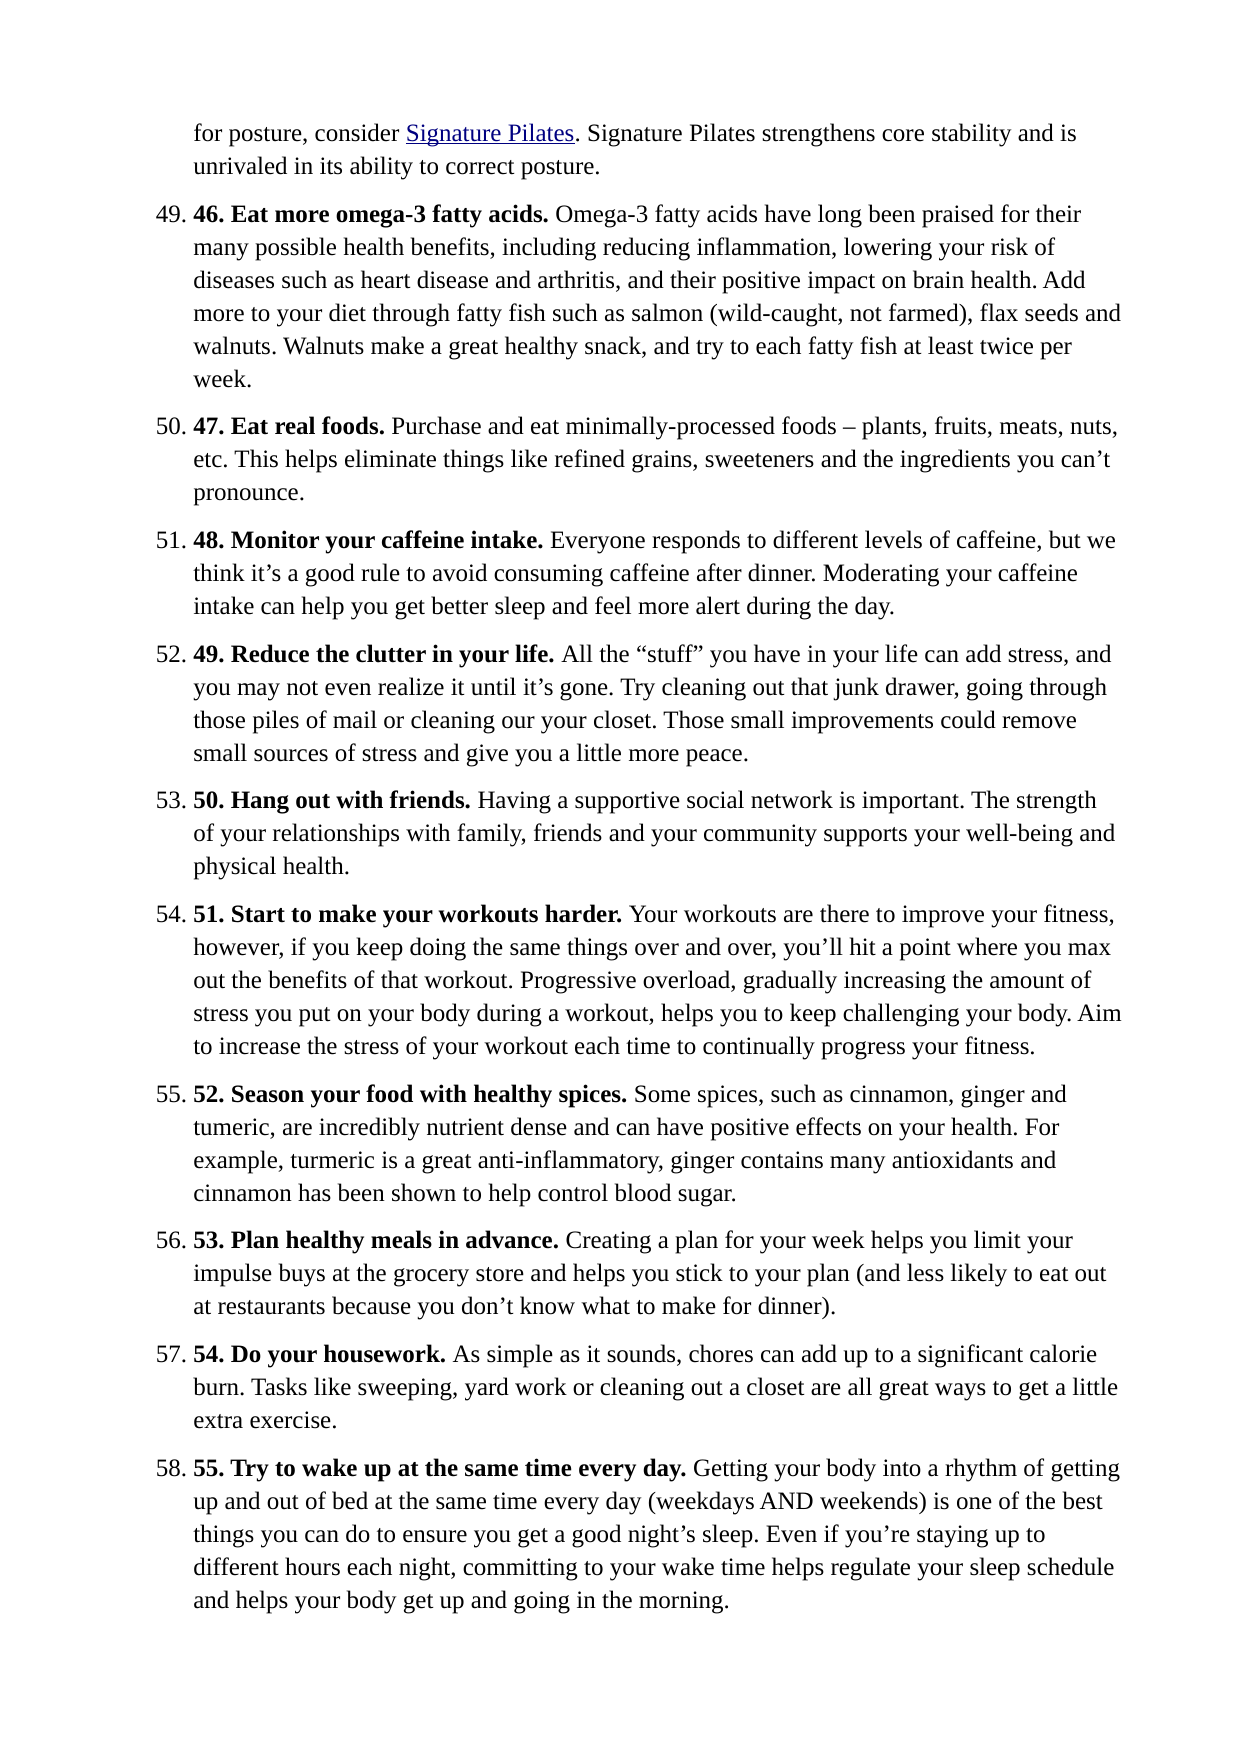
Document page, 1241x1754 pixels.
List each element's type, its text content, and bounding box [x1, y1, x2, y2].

list 46. Eat more omega-3 fatty acids. Omega-3 fatty acids have long been praised for their many possible health benefits, including reducing inflammation, lowering your risk of diseases such as heart disease and arthritis, and their positive impact on brain health. Add more to your diet through fatty fish such as salmon (wild-caught, not farmed), flax seeds and walnuts. Walnuts make a great healthy snack, and try to each fatty fish at least twice per week. [156, 199, 1122, 393]
list 52. Season your food with healthy spices. Some spices, such as cinnamon, ginger and tumeric, are incredibly nutrient dense and can have positive effects on your health. For example, turmeric is a great anti-inflammatory, ginger contains many antioxidants and cinnamon has been shown to help control blood sugar. [156, 1079, 1122, 1207]
list 49. Reduce the clutter in your life. All the “stuff” you have in your life can add stress, and you may not even realize it until it’s gone. Try cleaning out that junk drawer, going through those piles of mail or cleaning our your closet. Those small improvements could remove small sources of stress and give you a little more peace. [156, 639, 1122, 767]
list 55. Try to wake up at the same time every day. Getting your body into a rhythm of getting up and out of bed at the same time every day (weekdays AND weekends) is one of the best things you can do to ensure you get a good night’s sleep. Even if you’re staying up to different hours each night, committing to your wake time helps regulate your sleep schedule and helps your body get up and going in the morning. [156, 1453, 1122, 1613]
list 48. Monitor your caffeine intake. Everyone responds to different levels of caffeine, but we think it’s a good rule to avoid consuming caffeine after dinner. Moderating your caffeine intake can help you get better sleep and feel more alert during the day. [156, 525, 1122, 620]
list 54. Do your housework. As simple as it sounds, chores can add up to a significant calorie burn. Tasks like sweeping, yard work or cleaning out a closet are all great ways to get a little extra exercise. [156, 1339, 1122, 1434]
list 50. Hang out with friends. Having a supportive social network is important. The strength of your relationships with family, friends and your community supports your well-being and physical health. [156, 785, 1122, 880]
list 51. Start to make your workouts harder. Your workouts are there to improve your fitness, however, if you keep doing the same things over and over, you’ll hit a point where you max out the benefits of that workout. Progressive overload, gradually increasing the amount of stress you put on your body during a workout, helps you to keep challenging your body. Aim to increase the stress of your workout each time to continually progress your fitness. [156, 899, 1122, 1060]
list 47. Eat real foods. Purchase and eat minimally-processed foods – plants, fruits, meats, nuts, etc. This helps eliminate things like refined grains, sweeteners and the ingredients you can’t pronounce. [156, 411, 1122, 506]
list for posture, consider Signature Pilates. Signature Pilates strengthens core stability and is unrivaled in its ability to correct posture. [156, 118, 1122, 180]
list 53. Plan healthy meals in advance. Creating a plan for your week helps you limit your impulse buys at the grocery store and helps you stick to your plan (and less likely to eat out at restaurants because you don’t know what to make for dinner). [156, 1225, 1122, 1320]
